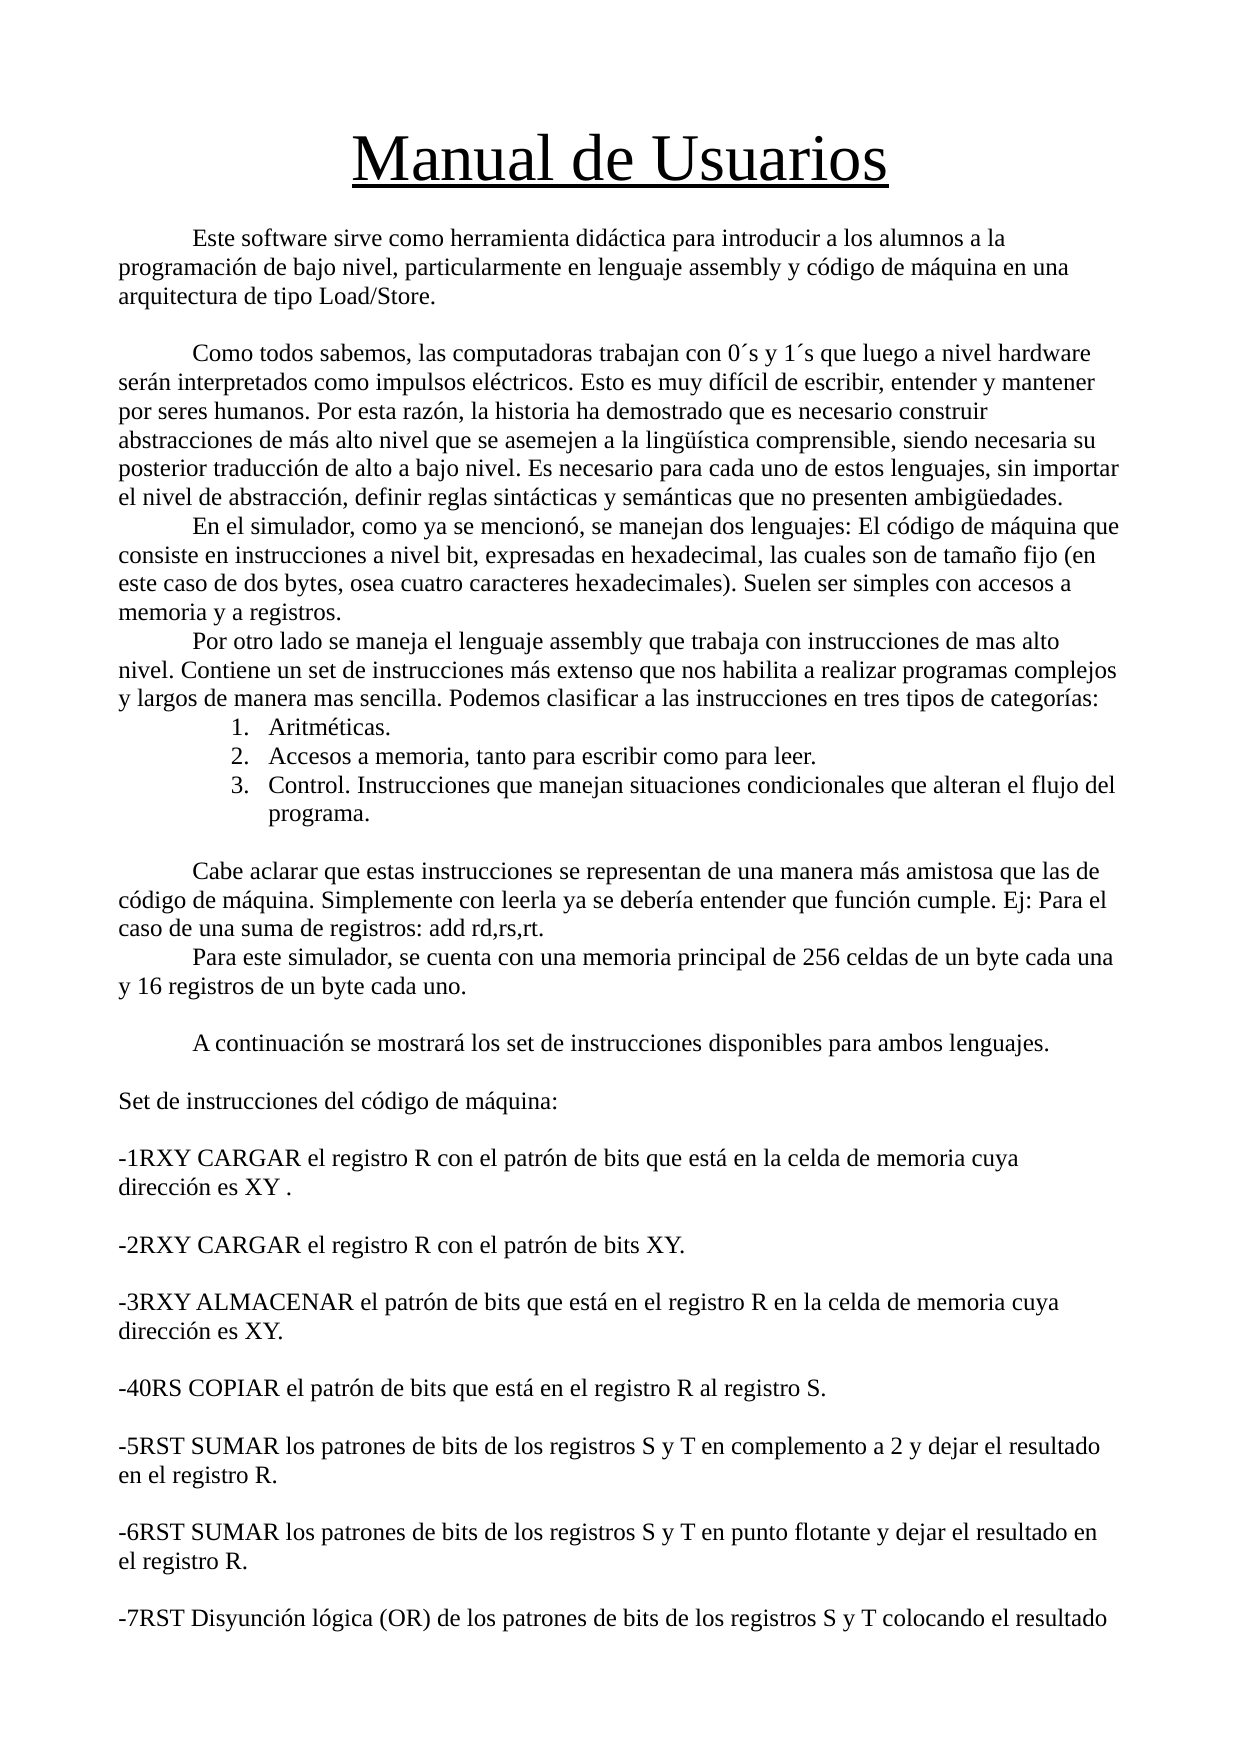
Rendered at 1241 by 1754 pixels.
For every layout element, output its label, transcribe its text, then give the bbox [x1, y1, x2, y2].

text -5RST SUMAR los patrones de bits de los registros S y T en complemento a 2 y dejar el resultado [118, 1431, 1122, 1460]
text A continuación se mostrará los set de instrucciones disponibles para ambos lenguajes. [118, 1028, 1122, 1057]
text -1RXY CARGAR el registro R con el patrón de bits que está en la celda de memoria cuya [118, 1143, 1122, 1172]
text Cabe aclarar que estas instrucciones se representan de una manera más amistosa que las de código de máquina. Simplemente con leerla ya se debería entender que función cumple. Ej: Para el caso de una suma de registros: add rd,rs,rt. [118, 856, 1122, 942]
text -7RST Disyunción lógica (OR) de los patrones de bits de los registros S y T colocando el resultado [118, 1603, 1122, 1632]
list Control. Instrucciones que manejan situaciones condicionales que alteran el flujo del programa. [231, 770, 1122, 827]
text -2RXY CARGAR el registro R con el patrón de bits XY. [118, 1230, 1122, 1258]
text dirección es XY . [118, 1172, 1122, 1201]
list Aritméticas. [231, 712, 1122, 741]
text -6RST SUMAR los patrones de bits de los registros S y T en punto flotante y dejar el resultado en [118, 1517, 1122, 1546]
text Este software sirve como herramienta didáctica para introducir a los alumnos a la programación de bajo nivel, particularmente en lenguaje assembly y código de máquina en una arquitectura de tipo Load/Store. [118, 223, 1122, 310]
list Accesos a memoria, tanto para escribir como para leer. [231, 741, 1122, 770]
text -3RXY ALMACENAR el patrón de bits que está en el registro R en la celda de memoria cuya [118, 1287, 1122, 1316]
text Por otro lado se maneja el lenguaje assembly que trabaja con instrucciones de mas alto nivel. Contiene un set de instrucciones más extenso que nos habilita a realizar programas complejos y largos de manera mas sencilla. Podemos clasificar a las instrucciones en tres tipos de categorías: [118, 626, 1122, 712]
text Como todos sabemos, las computadoras trabajan con 0´s y 1´s que luego a nivel hardware serán interpretados como impulsos eléctricos. Esto es muy difícil de escribir, entender y mantener por seres humanos. Por esta razón, la historia ha demostrado que es necesario construir abstracciones de más alto nivel que se asemejen a la lingüística comprensible, siendo necesaria su posterior traducción de alto a bajo nivel. Es necesario para cada uno de estos lenguajes, sin importar el nivel de abstracción, definir reglas sintácticas y semánticas que no presenten ambigüedades. [118, 338, 1122, 511]
text el registro R. [118, 1546, 1122, 1575]
text -40RS COPIAR el patrón de bits que está en el registro R al registro S. [118, 1373, 1122, 1402]
text Para este simulador, se cuenta con una memoria principal de 256 celdas de un byte cada una y 16 registros de un byte cada uno. [118, 942, 1122, 1000]
text dirección es XY. [118, 1316, 1122, 1345]
text En el simulador, como ya se mencionó, se manejan dos lenguajes: El código de máquina que consiste en instrucciones a nivel bit, expresadas en hexadecimal, las cuales son de tamaño fijo (en este caso de dos bytes, osea cuatro caracteres hexadecimales). Suelen ser simples con accesos a memoria y a registros. [118, 511, 1122, 626]
text Manual de Usuarios [118, 118, 1122, 195]
text Set de instrucciones del código de máquina: [118, 1086, 1122, 1115]
text en el registro R. [118, 1460, 1122, 1488]
